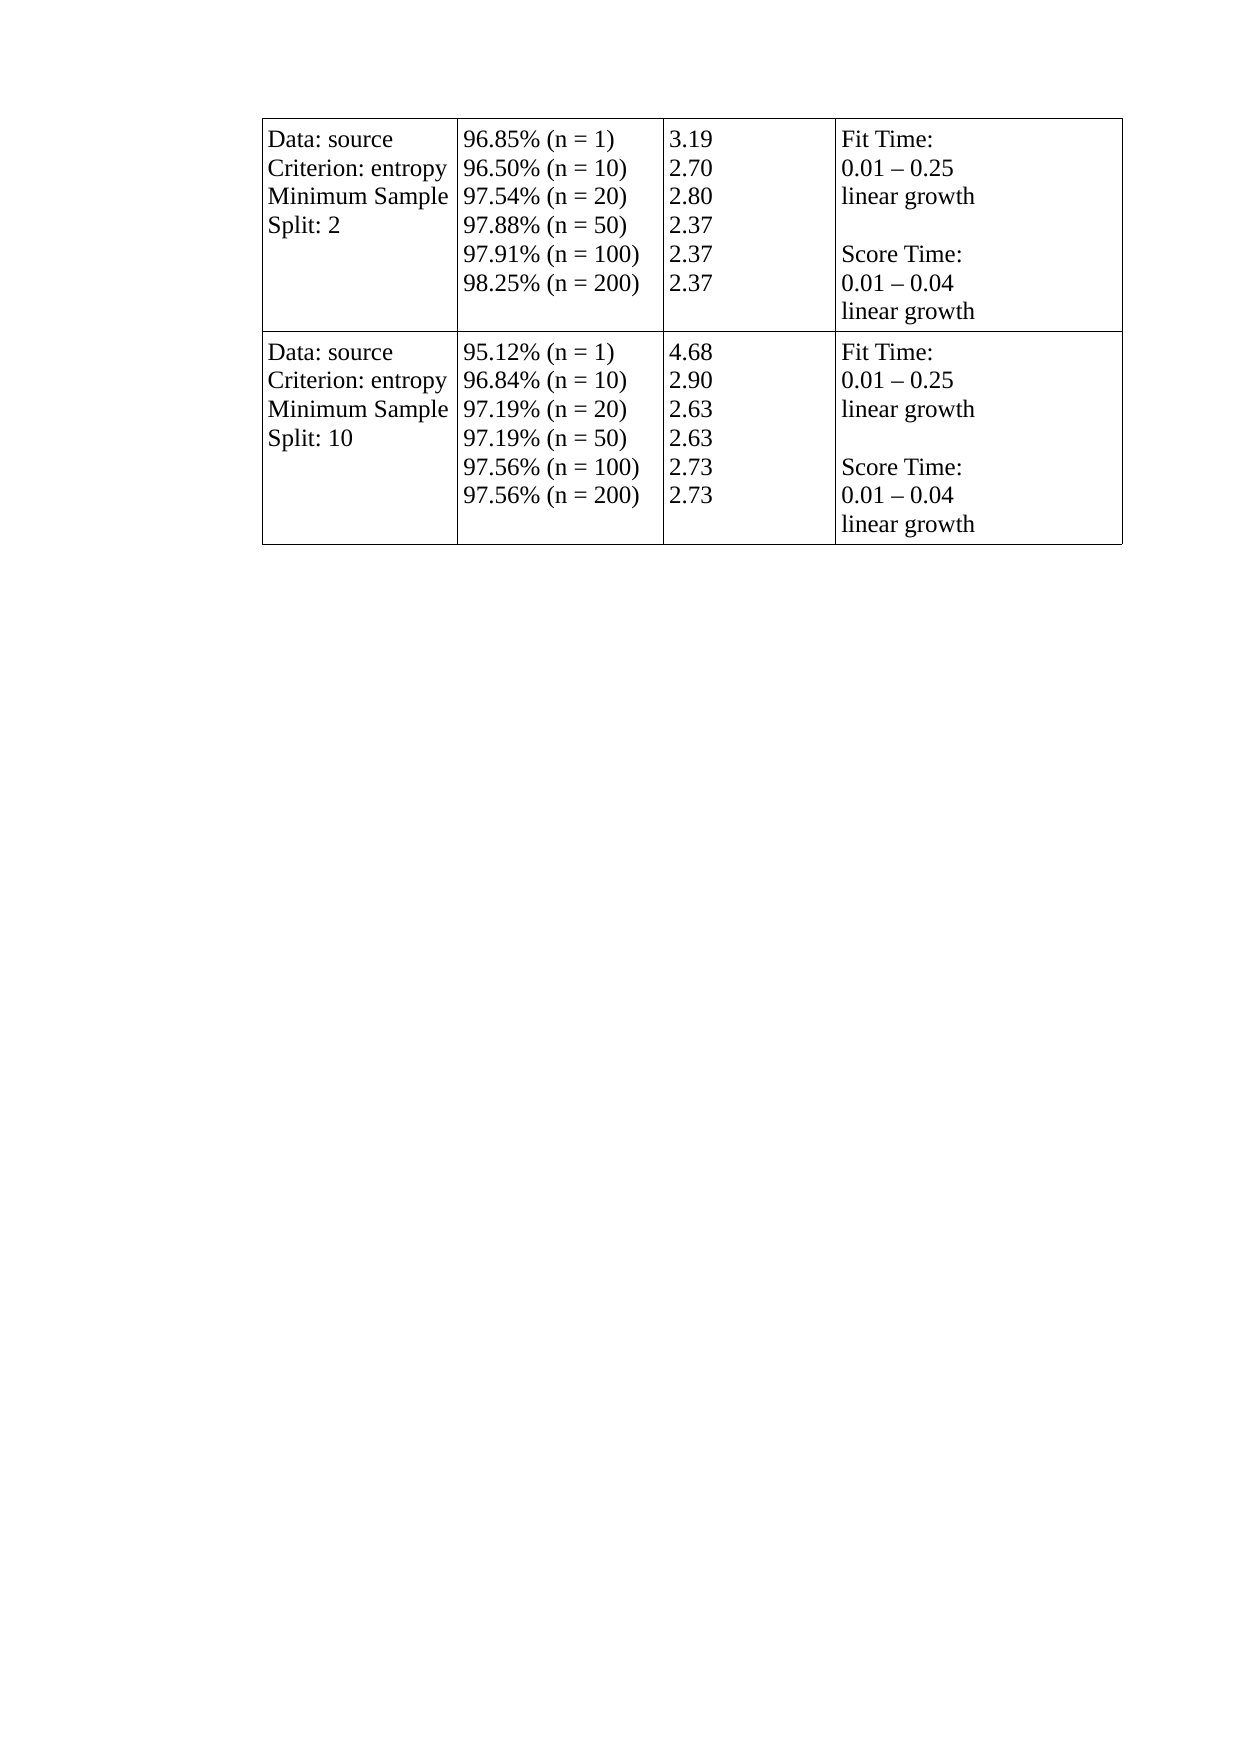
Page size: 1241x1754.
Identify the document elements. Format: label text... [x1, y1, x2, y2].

table_cell 4.68 2.90 2.63 2.63 2.73 2.73 [664, 332, 835, 544]
table_cell Data: source Criterion: entropy Minimum Sample Split: 10 [263, 332, 457, 544]
table_cell Fit Time: 0.01 – 0.25 linear growth Score Time: 0.01 – 0.04 linear growth [836, 119, 1122, 331]
table_cell 95.12% (n = 1) 96.84% (n = 10) 97.19% (n = 20) 97.19% (n = 50) 97.56% (n = 100) 97.56% (n = 200) [458, 332, 663, 544]
table_cell Data: source Criterion: entropy Minimum Sample Split: 2 [263, 119, 457, 331]
table_cell 96.85% (n = 1) 96.50% (n = 10) 97.54% (n = 20) 97.88% (n = 50) 97.91% (n = 100) 98.25% (n = 200) [458, 119, 663, 331]
table_cell 3.19 2.70 2.80 2.37 2.37 2.37 [664, 119, 835, 331]
table_cell Fit Time: 0.01 – 0.25 linear growth Score Time: 0.01 – 0.04 linear growth [836, 332, 1122, 544]
